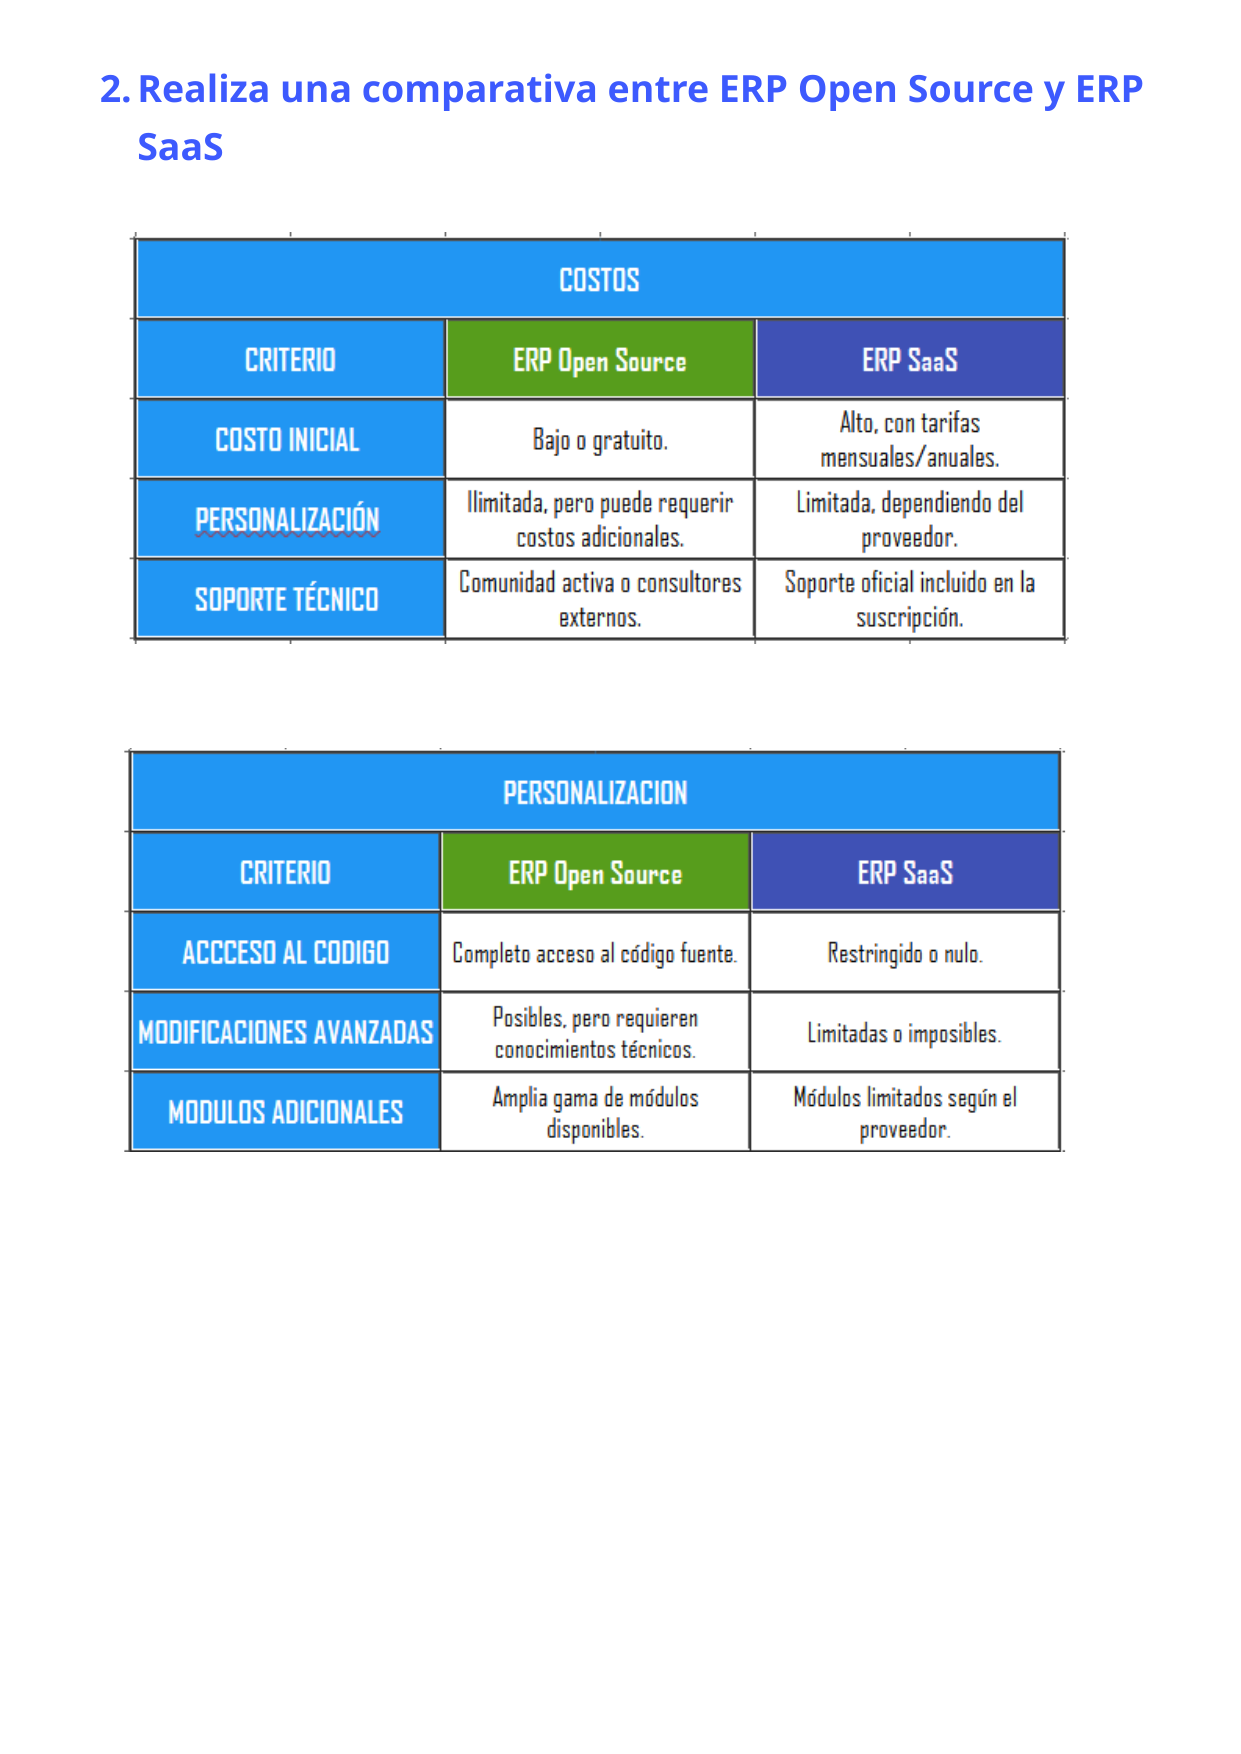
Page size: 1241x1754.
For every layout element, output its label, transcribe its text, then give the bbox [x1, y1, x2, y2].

picture [124, 748, 1065, 1152]
picture [129, 232, 1069, 644]
list Realiza una comparativa entre ERP Open Source y ERP SaaS [99, 62, 1178, 172]
